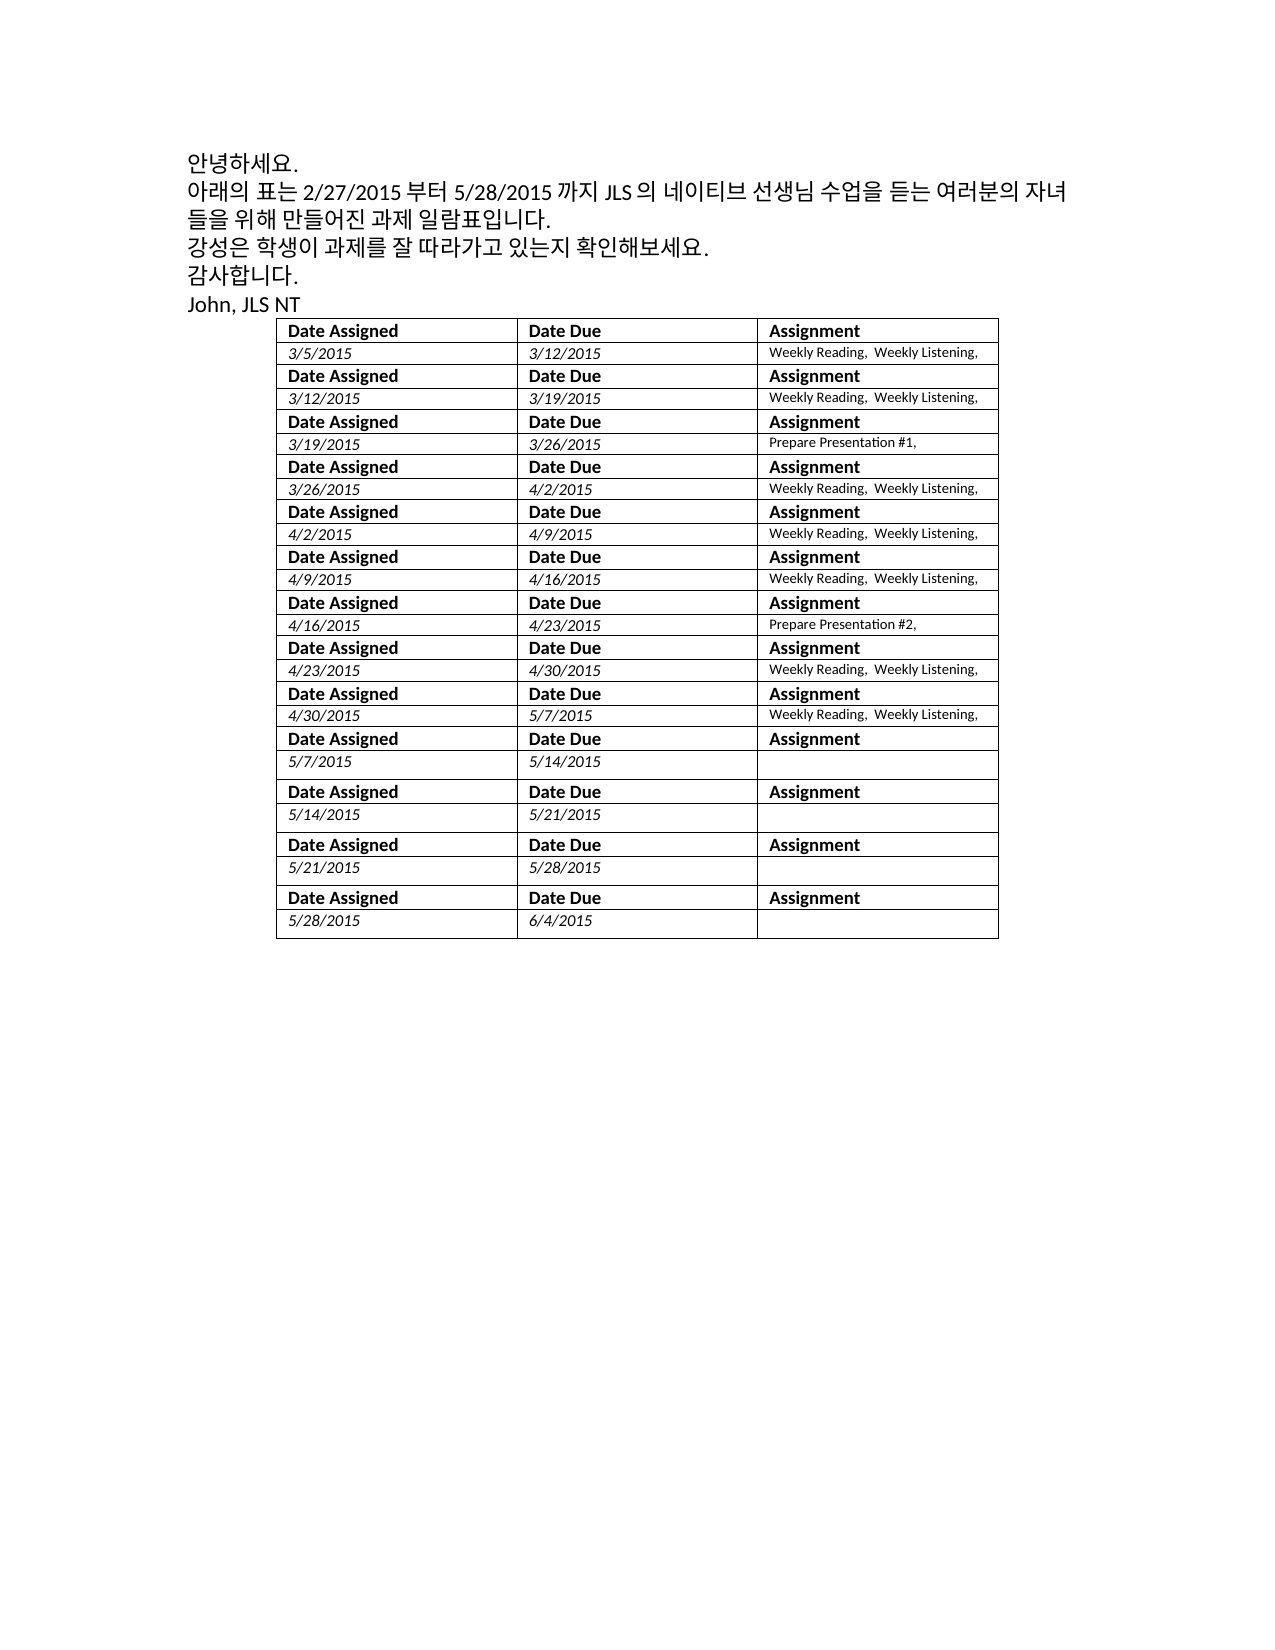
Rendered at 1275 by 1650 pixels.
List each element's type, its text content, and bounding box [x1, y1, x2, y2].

table_cell Date Assigned [277, 365, 517, 387]
table_cell Date Due [518, 727, 757, 750]
table_cell Date Due [518, 455, 757, 478]
table_cell Date Due [518, 365, 757, 387]
table_cell [758, 857, 998, 885]
table_cell Date Assigned [277, 410, 517, 433]
table_cell Date Assigned [277, 546, 517, 569]
table_cell Date Due [518, 833, 757, 856]
table_cell Date Assigned [277, 780, 517, 803]
text 안녕하세요. 아래의 표는2/27/2015부터 5/28/2015까지 JLS의 네이티브 선생님 수업을 듣는 여러분의 자녀들을 위해 만들어진 과제 일람표입니다. 강성은 학생이 과제를 잘 따라가고 있는지 확인해보세요. 감사합니다. John, JLS NT [187, 150, 1087, 318]
table_cell Assignment [758, 546, 998, 569]
table_cell Date Due [518, 682, 757, 704]
table_cell Date Due [518, 886, 757, 909]
table_cell Assignment [758, 780, 998, 803]
table_cell Weekly Reading, Weekly Listening, [758, 570, 998, 590]
table_header Date Due [518, 319, 757, 342]
table_cell Date Assigned [277, 727, 517, 750]
table_cell 4/23/2015 [277, 660, 517, 681]
table_cell 4/16/2015 [518, 570, 757, 590]
table_cell 3/19/2015 [518, 389, 757, 409]
table_cell 5/7/2015 [518, 706, 757, 726]
table_cell Assignment [758, 636, 998, 659]
table_cell Assignment [758, 727, 998, 750]
table_cell Date Assigned [277, 455, 517, 478]
table_cell [758, 751, 998, 779]
table_cell 5/21/2015 [518, 804, 757, 832]
table_cell Assignment [758, 455, 998, 478]
table_cell 3/26/2015 [277, 479, 517, 499]
table_cell Assignment [758, 365, 998, 387]
table_cell Assignment [758, 833, 998, 856]
table_cell 5/14/2015 [518, 751, 757, 779]
table_cell Prepare Presentation #1, [758, 434, 998, 454]
table_cell Assignment [758, 682, 998, 704]
table_cell Date Assigned [277, 591, 517, 614]
table_cell 4/23/2015 [518, 615, 757, 635]
table_cell 3/12/2015 [277, 389, 517, 409]
table_cell Assignment [758, 886, 998, 909]
table_cell Weekly Reading, Weekly Listening, [758, 389, 998, 409]
table_cell Weekly Reading, Weekly Listening, [758, 706, 998, 726]
table_cell Weekly Reading, Weekly Listening, [758, 343, 998, 363]
table_cell Date Due [518, 546, 757, 569]
table_cell Date Due [518, 591, 757, 614]
table_cell Date Assigned [277, 833, 517, 856]
table_cell Weekly Reading, Weekly Listening, [758, 524, 998, 545]
table_cell 4/9/2015 [518, 524, 757, 545]
table_cell Date Due [518, 636, 757, 659]
table_cell 5/28/2015 [277, 910, 517, 938]
table_cell Weekly Reading, Weekly Listening, [758, 660, 998, 681]
table_cell 4/2/2015 [277, 524, 517, 545]
table_cell 5/28/2015 [518, 857, 757, 885]
table_cell 4/2/2015 [518, 479, 757, 499]
table_cell 3/12/2015 [518, 343, 757, 363]
table_cell 6/4/2015 [518, 910, 757, 938]
table_cell 4/30/2015 [277, 706, 517, 726]
table_cell Prepare Presentation #2, [758, 615, 998, 635]
table_cell Assignment [758, 410, 998, 433]
table_cell Date Due [518, 780, 757, 803]
table_cell 5/7/2015 [277, 751, 517, 779]
table_cell 5/14/2015 [277, 804, 517, 832]
table_cell Weekly Reading, Weekly Listening, [758, 479, 998, 499]
table_cell Date Due [518, 410, 757, 433]
table_header Assignment [758, 319, 998, 342]
table_cell Date Due [518, 500, 757, 523]
table_cell [758, 804, 998, 832]
table_cell 4/9/2015 [277, 570, 517, 590]
table_cell [758, 910, 998, 938]
table_cell 3/19/2015 [277, 434, 517, 454]
table_cell 5/21/2015 [277, 857, 517, 885]
table_cell Assignment [758, 591, 998, 614]
table_cell Date Assigned [277, 636, 517, 659]
table_cell Date Assigned [277, 682, 517, 704]
table_cell 3/5/2015 [277, 343, 517, 363]
table_cell 3/26/2015 [518, 434, 757, 454]
table_header Date Assigned [277, 319, 517, 342]
table_cell 4/30/2015 [518, 660, 757, 681]
table_cell 4/16/2015 [277, 615, 517, 635]
table_cell Assignment [758, 500, 998, 523]
table_cell Date Assigned [277, 886, 517, 909]
table_cell Date Assigned [277, 500, 517, 523]
